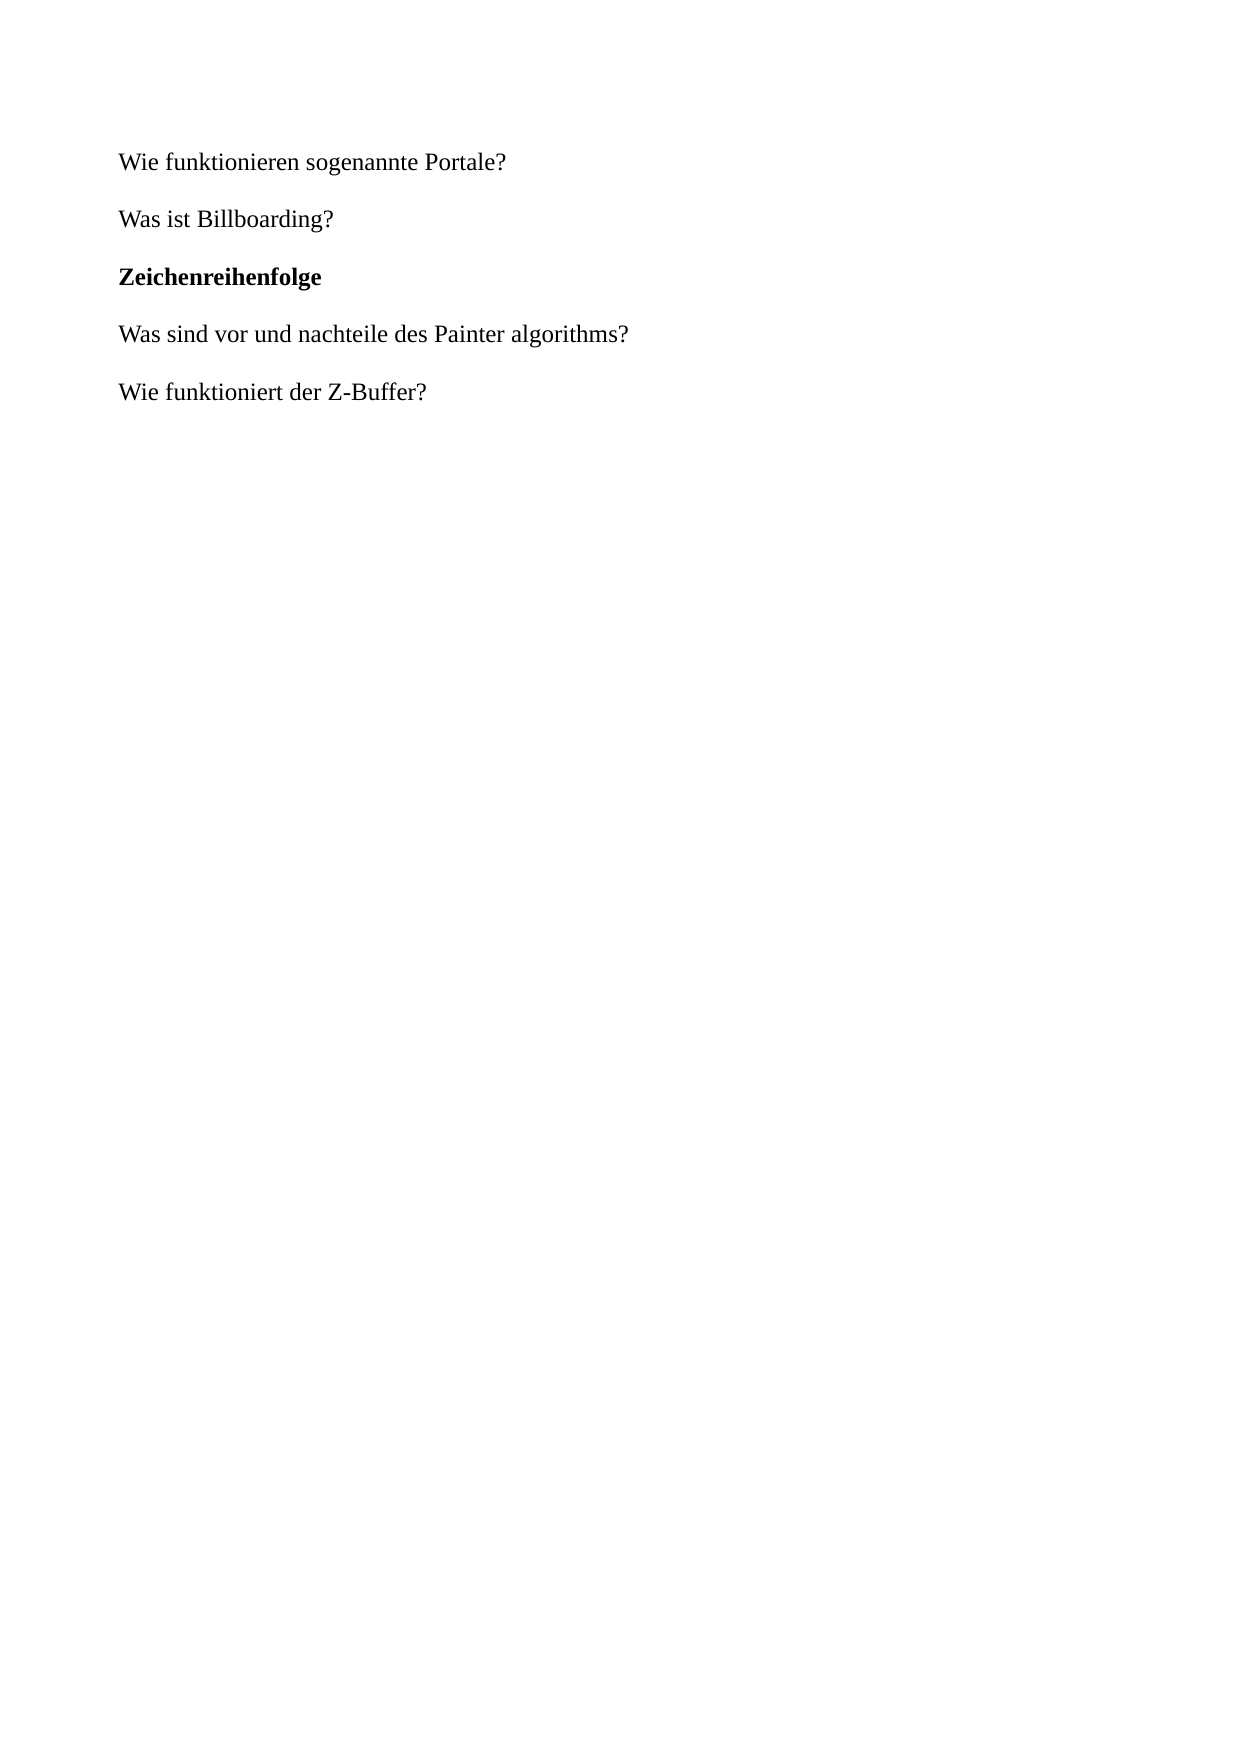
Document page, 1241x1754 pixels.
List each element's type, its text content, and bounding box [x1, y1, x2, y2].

text Was sind vor und nachteile des Painter algorithms? [118, 319, 1122, 348]
text Wie funktionieren sogenannte Portale? [118, 147, 1122, 176]
text Wie funktioniert der Z-Buffer? [118, 377, 1122, 406]
text Zeichenreihenfolge [118, 262, 1122, 291]
text Was ist Billboarding? [118, 204, 1122, 233]
